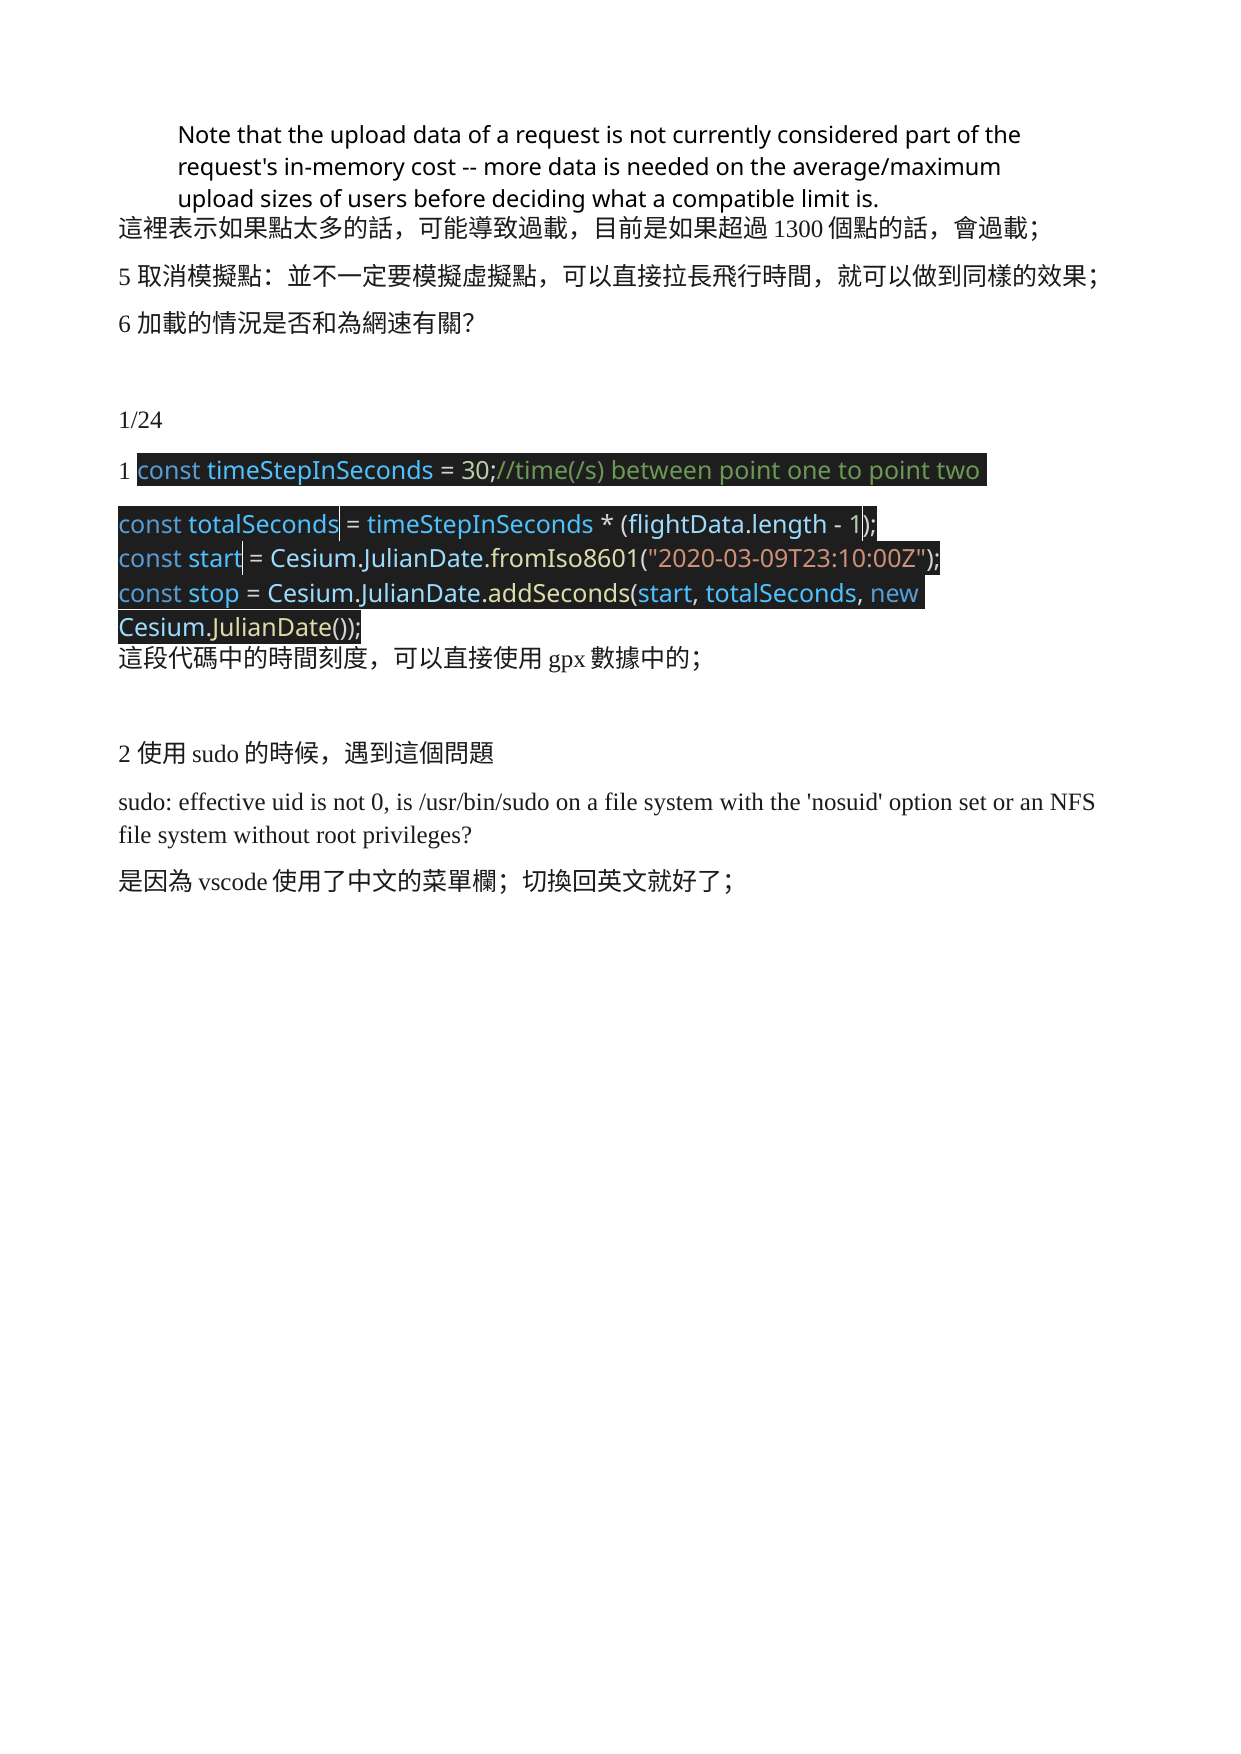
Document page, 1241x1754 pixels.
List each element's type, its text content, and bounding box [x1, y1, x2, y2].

text const totalSeconds = timeStepInSeconds * (flightData.length - 1); [118, 506, 1122, 541]
text 這裡表示如果點太多的話，可能導致過載，目前是如果超過1300個點的話，會過載； [118, 214, 1122, 243]
text 5 取消模擬點：並不一定要模擬虛擬點，可以直接拉長飛行時間，就可以做到同樣的效果； [118, 262, 1122, 291]
text const stop = Cesium.JulianDate.addSeconds(start, totalSeconds, new Cesium.JulianDate()); [118, 575, 1122, 644]
text 這段代碼中的時間刻度，可以直接使用gpx數據中的； [118, 644, 1122, 672]
text 是因為vscode使用了中文的菜單欄；切換回英文就好了； [118, 867, 1122, 896]
text 6 加載的情況是否和為網速有關？ [118, 309, 1122, 338]
text 1/24 [118, 405, 1122, 433]
text Note that the upload data of a request is not currently considered part of the request's in-memory cost -- more data is needed on the average/maximum upload sizes of users before deciding what a compatible limit is. [177, 118, 1063, 214]
text 2 使用sudo的時候，遇到這個問題 [118, 739, 1122, 768]
text 1 const timeStepInSeconds = 30;//time(/s) between point one to point two [118, 452, 1122, 486]
text sudo: effective uid is not 0, is /usr/bin/sudo on a file system with the 'nosuid' option set or an NFS file system without root privileges? [118, 787, 1122, 848]
text const start = Cesium.JulianDate.fromIso8601("2020-03-09T23:10:00Z"); [118, 541, 1122, 575]
